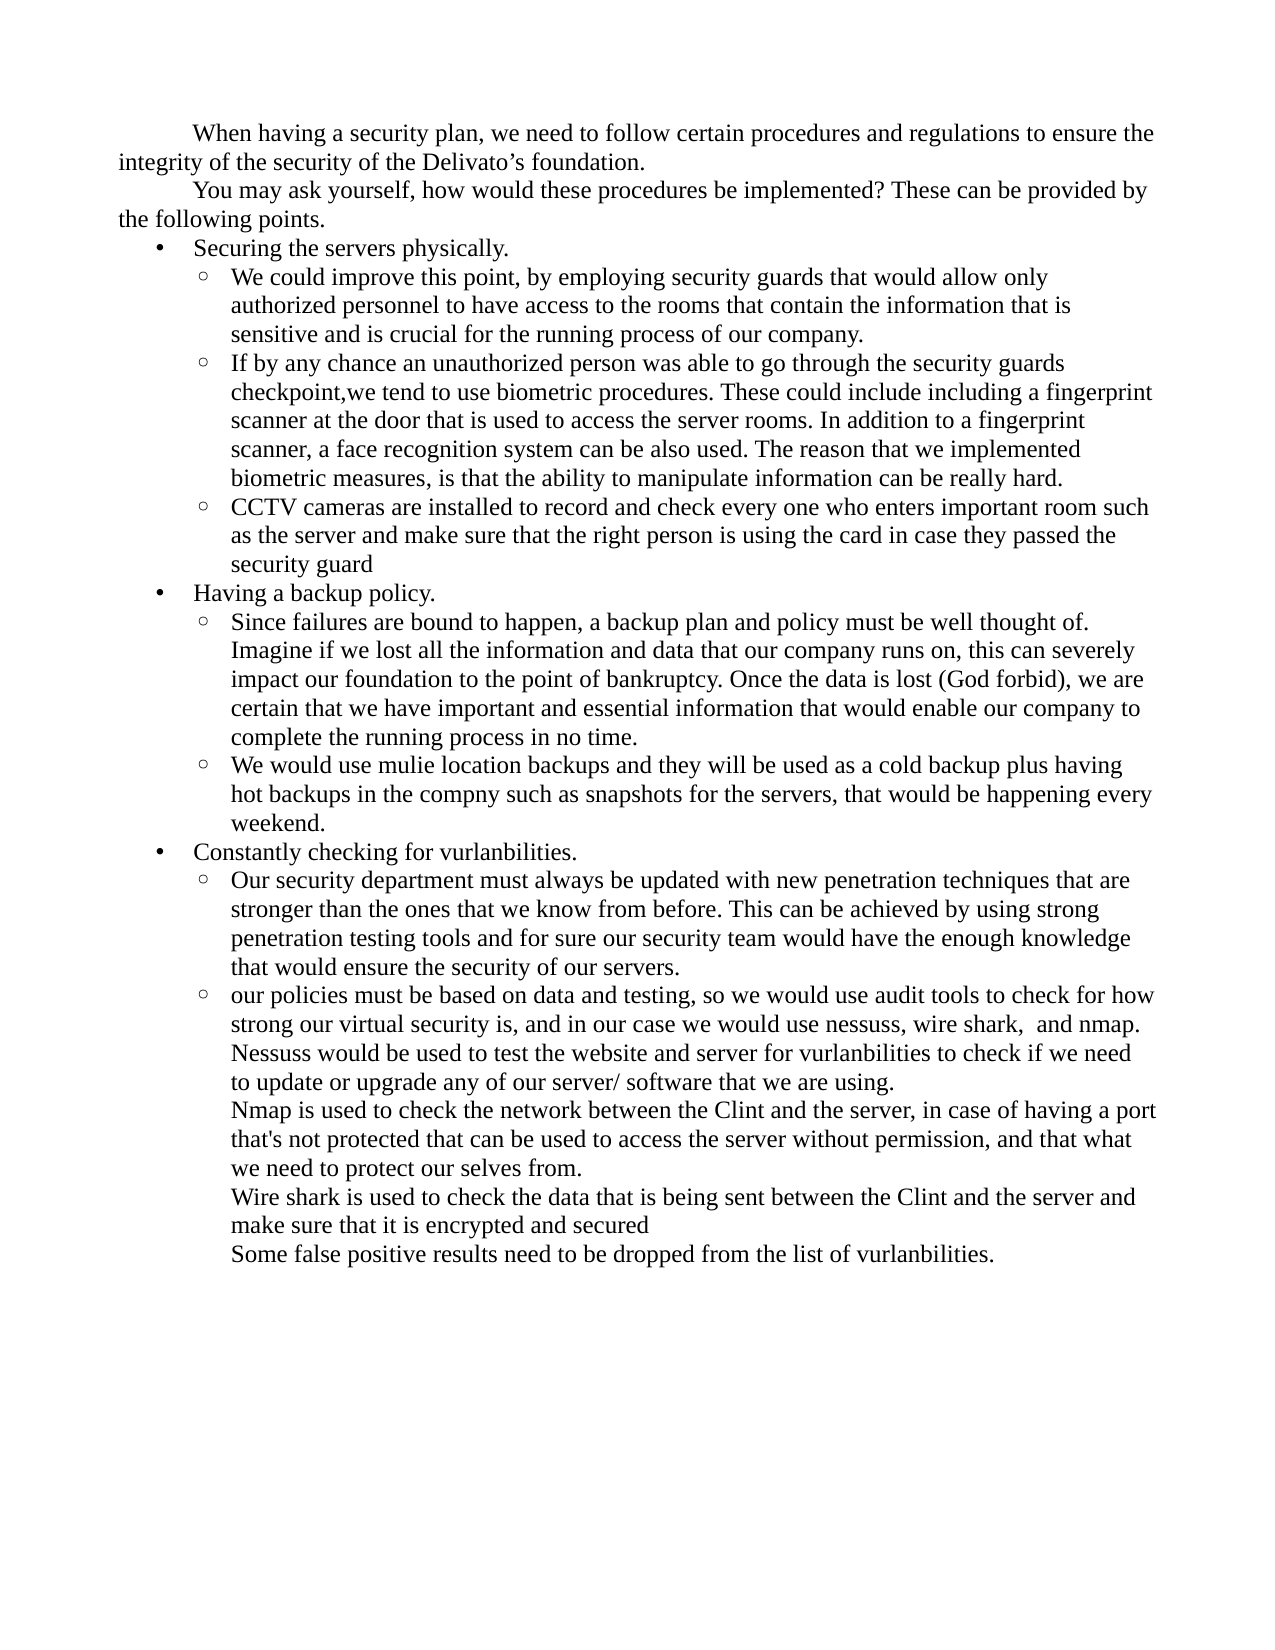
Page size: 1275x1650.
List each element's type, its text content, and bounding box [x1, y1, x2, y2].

text When having a security plan, we need to follow certain procedures and regulations to ensure the integrity of the security of the Delivato’s foundation. [118, 118, 1157, 176]
list If by any chance an unauthorized person was able to go through the security guards checkpoint,we tend to use biometric procedures. These could include including a fingerprint scanner at the door that is used to access the server rooms. In addition to a fingerprint scanner, a face recognition system can be also used. The reason that we implemented biometric measures, is that the ability to manipulate information can be really hard. [193, 348, 1157, 492]
list Since failures are bound to happen, a backup plan and policy must be well thought of. Imagine if we lost all the information and data that our company runs on, this can severely impact our foundation to the point of bankruptcy. Once the data is lost (God forbid), we are certain that we have important and essential information that would enable our company to complete the running process in no time. [193, 607, 1157, 751]
list Our security department must always be updated with new penetration techniques that are stronger than the ones that we know from before. This can be achieved by using strong penetration testing tools and for sure our security team would have the enough knowledge that would ensure the security of our servers. [193, 866, 1157, 981]
list Having a backup policy. [156, 578, 1157, 607]
list Securing the servers physically. [156, 233, 1157, 262]
list our policies must be based on data and testing, so we would use audit tools to check for how strong our virtual security is, and in our case we would use nessuss, wire shark, and nmap. Nessuss would be used to test the website and server for vurlanbilities to check if we need to update or upgrade any of our server/ software that we are using. Nmap is used to check the network between the Clint and the server, in case of having a port that's not protected that can be used to access the server without permission, and that what we need to protect our selves from. Wire shark is used to check the data that is being sent between the Clint and the server and make sure that it is encrypted and secured Some false positive results need to be dropped from the list of vurlanbilities. [193, 981, 1157, 1268]
list We would use mulie location backups and they will be used as a cold backup plus having hot backups in the compny such as snapshots for the servers, that would be happening every weekend. [193, 751, 1157, 837]
list CCTV cameras are installed to record and check every one who enters important room such as the server and make sure that the right person is using the card in case they passed the security guard [193, 492, 1157, 578]
text You may ask yourself, how would these procedures be implemented? These can be provided by the following points. [118, 176, 1157, 233]
list Constantly checking for vurlanbilities. [156, 837, 1157, 866]
list We could improve this point, by employing security guards that would allow only authorized personnel to have access to the rooms that contain the information that is sensitive and is crucial for the running process of our company. [193, 262, 1157, 348]
